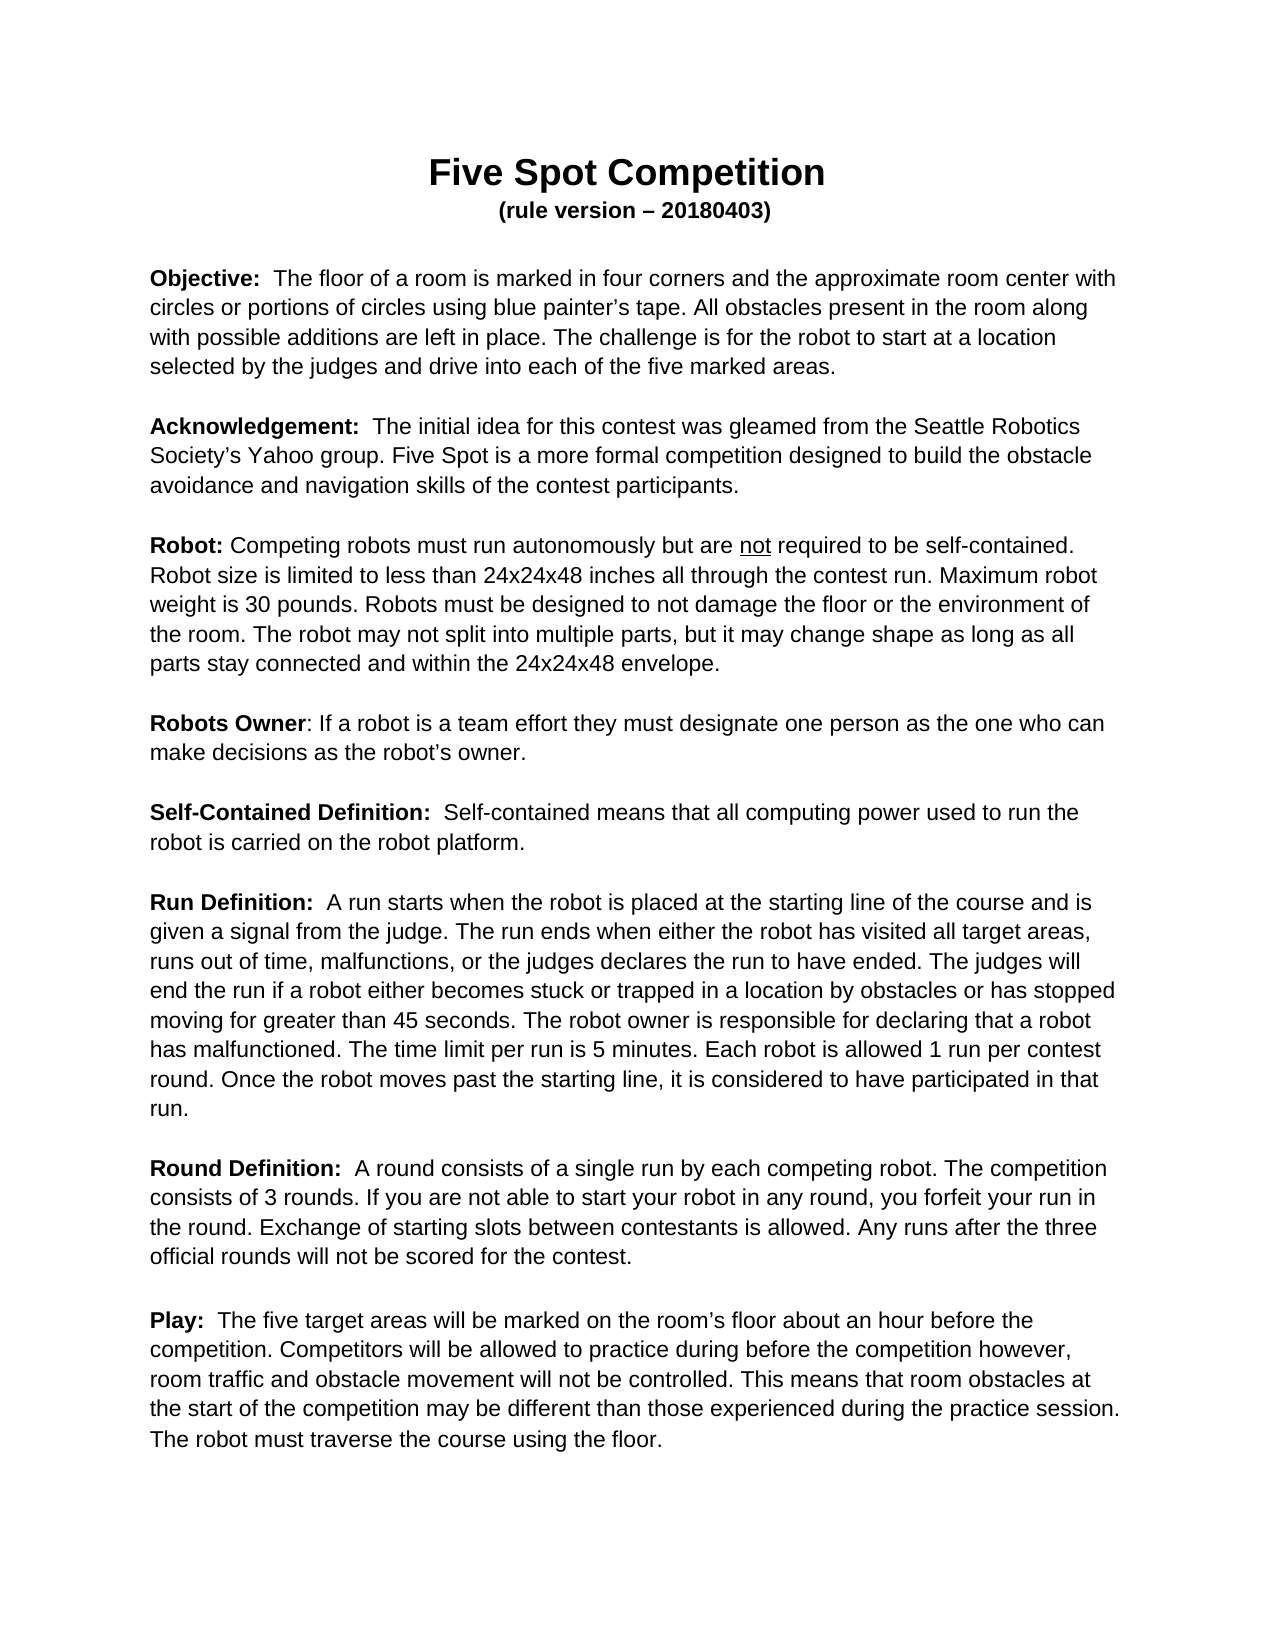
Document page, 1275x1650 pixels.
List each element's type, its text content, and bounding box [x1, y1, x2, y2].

text Run Definition: A run starts when the robot is placed at the starting line of the course and is given a signal from the judge. The run ends when either the robot has visited all target areas, runs out of time, malfunctions, or the judges declares the run to have ended. The judges will end the run if a robot either becomes stuck or trapped in a location by obstacles or has stopped moving for greater than 45 seconds. The robot owner is responsible for declaring that a robot has malfunctioned. The time limit per run is 5 minutes. Each robot is allowed 1 run per contest round. Once the robot moves past the starting line, it is considered to have participated in that run. [149, 889, 1125, 1121]
text Acknowledgement: The initial idea for this contest was gleamed from the Seattle Robotics Society’s Yahoo group. Five Spot is a more formal competition designed to build the obstacle avoidance and navigation skills of the contest participants. [149, 413, 1125, 498]
text Self-Contained Definition: Self-contained means that all computing power used to run the robot is carried on the robot platform. [149, 799, 1125, 855]
text Robot: Competing robots must run autonomously but are not required to be self-contained. Robot size is limited to less than 24x24x48 inches all through the contest run. Maximum robot weight is 30 pounds. Robots must be designed to not damage the floor or the environment of the room. The robot may not split into multiple parts, but it may change shape as long as all parts stay connected and within the 24x24x48 envelope. [149, 532, 1125, 676]
text Play: The five target areas will be marked on the room’s floor about an hour before the competition. Competitors will be allowed to practice during before the competition however, room traffic and obstacle movement will not be controlled. This means that room obstacles at the start of the competition may be different than those experienced during the practice session. [149, 1307, 1125, 1422]
text Robots Owner: If a robot is a team effort they must designate one person as the one who can make decisions as the robot’s owner. [149, 710, 1125, 766]
text The robot must traverse the course using the floor. [149, 1426, 1125, 1452]
text (rule version – 20180403) [151, 197, 1125, 223]
text Five Spot Competition [150, 151, 1125, 194]
text Round Definition: A round consists of a single run by each competing robot. The competition consists of 3 rounds. If you are not able to start your robot in any round, you forfeit your run in the round. Exchange of starting slots between contestants is allowed. Any runs after the three official rounds will not be scored for the contest. [149, 1155, 1125, 1270]
text Objective: The floor of a room is marked in four corners and the approximate room center with circles or portions of circles using blue painter’s tape. All obstacles present in the room along with possible additions are left in place. The challenge is for the robot to start at a location selected by the judges and drive into each of the five marked areas. [149, 265, 1125, 379]
